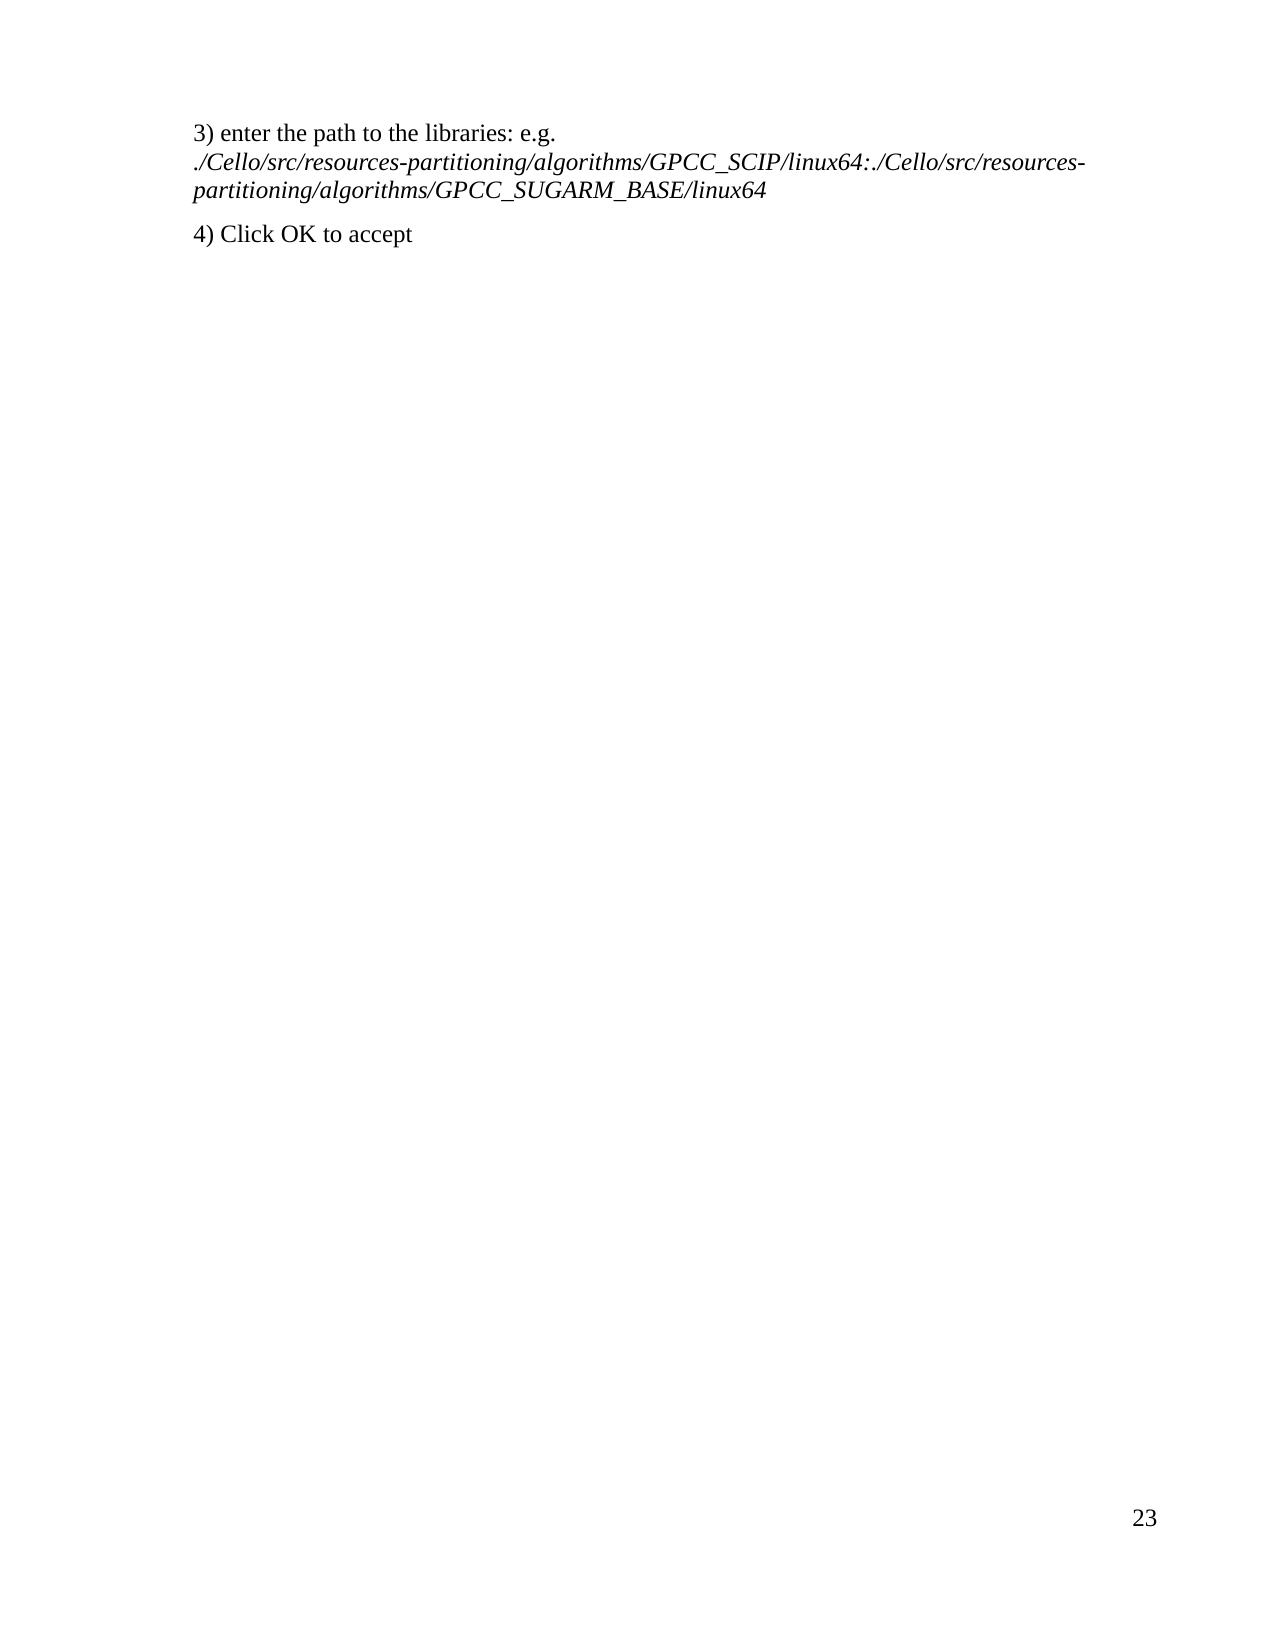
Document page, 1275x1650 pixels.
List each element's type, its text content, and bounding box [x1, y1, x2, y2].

text 4) Click OK to accept [193, 219, 1157, 248]
text 3) enter the path to the libraries: e.g. ./Cello/src/resources-partitioning/algorithms/GPCC_SCIP/linux64:./Cello/src/resources-partitioning/algorithms/GPCC_SUGARM_BASE/linux64 [193, 118, 1157, 204]
